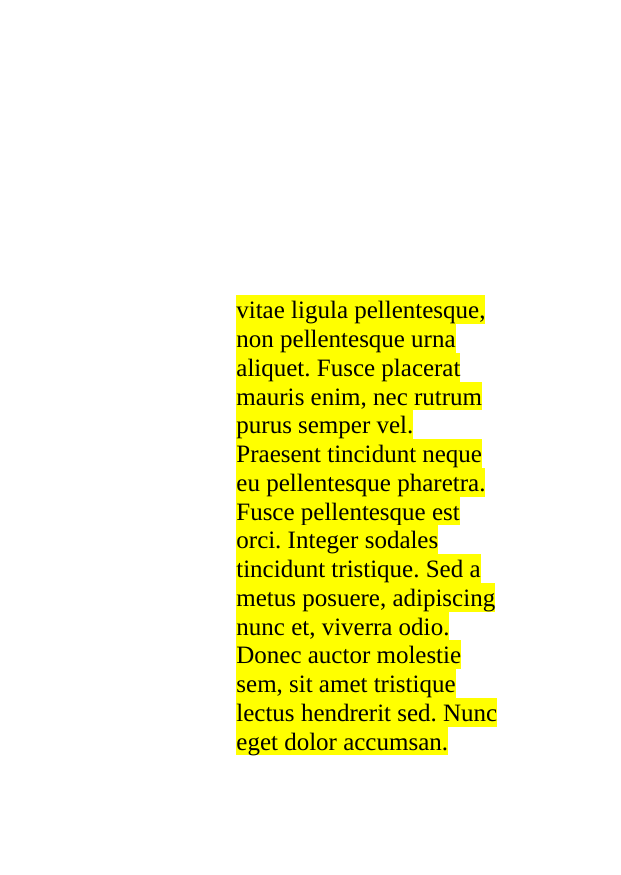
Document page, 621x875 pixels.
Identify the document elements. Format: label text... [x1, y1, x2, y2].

text vitae ligula pellentesque, non pellentesque urna aliquet. Fusce placerat mauris enim, nec rutrum purus semper vel. Praesent tincidunt neque eu pellentesque pharetra. Fusce pellentesque est orci. Integer sodales tincidunt tristique. Sed a metus posuere, adipiscing nunc et, viverra odio. Donec auctor molestie sem, sit amet tristique lectus hendrerit sed. Nunc eget dolor accumsan. [236, 295, 502, 755]
